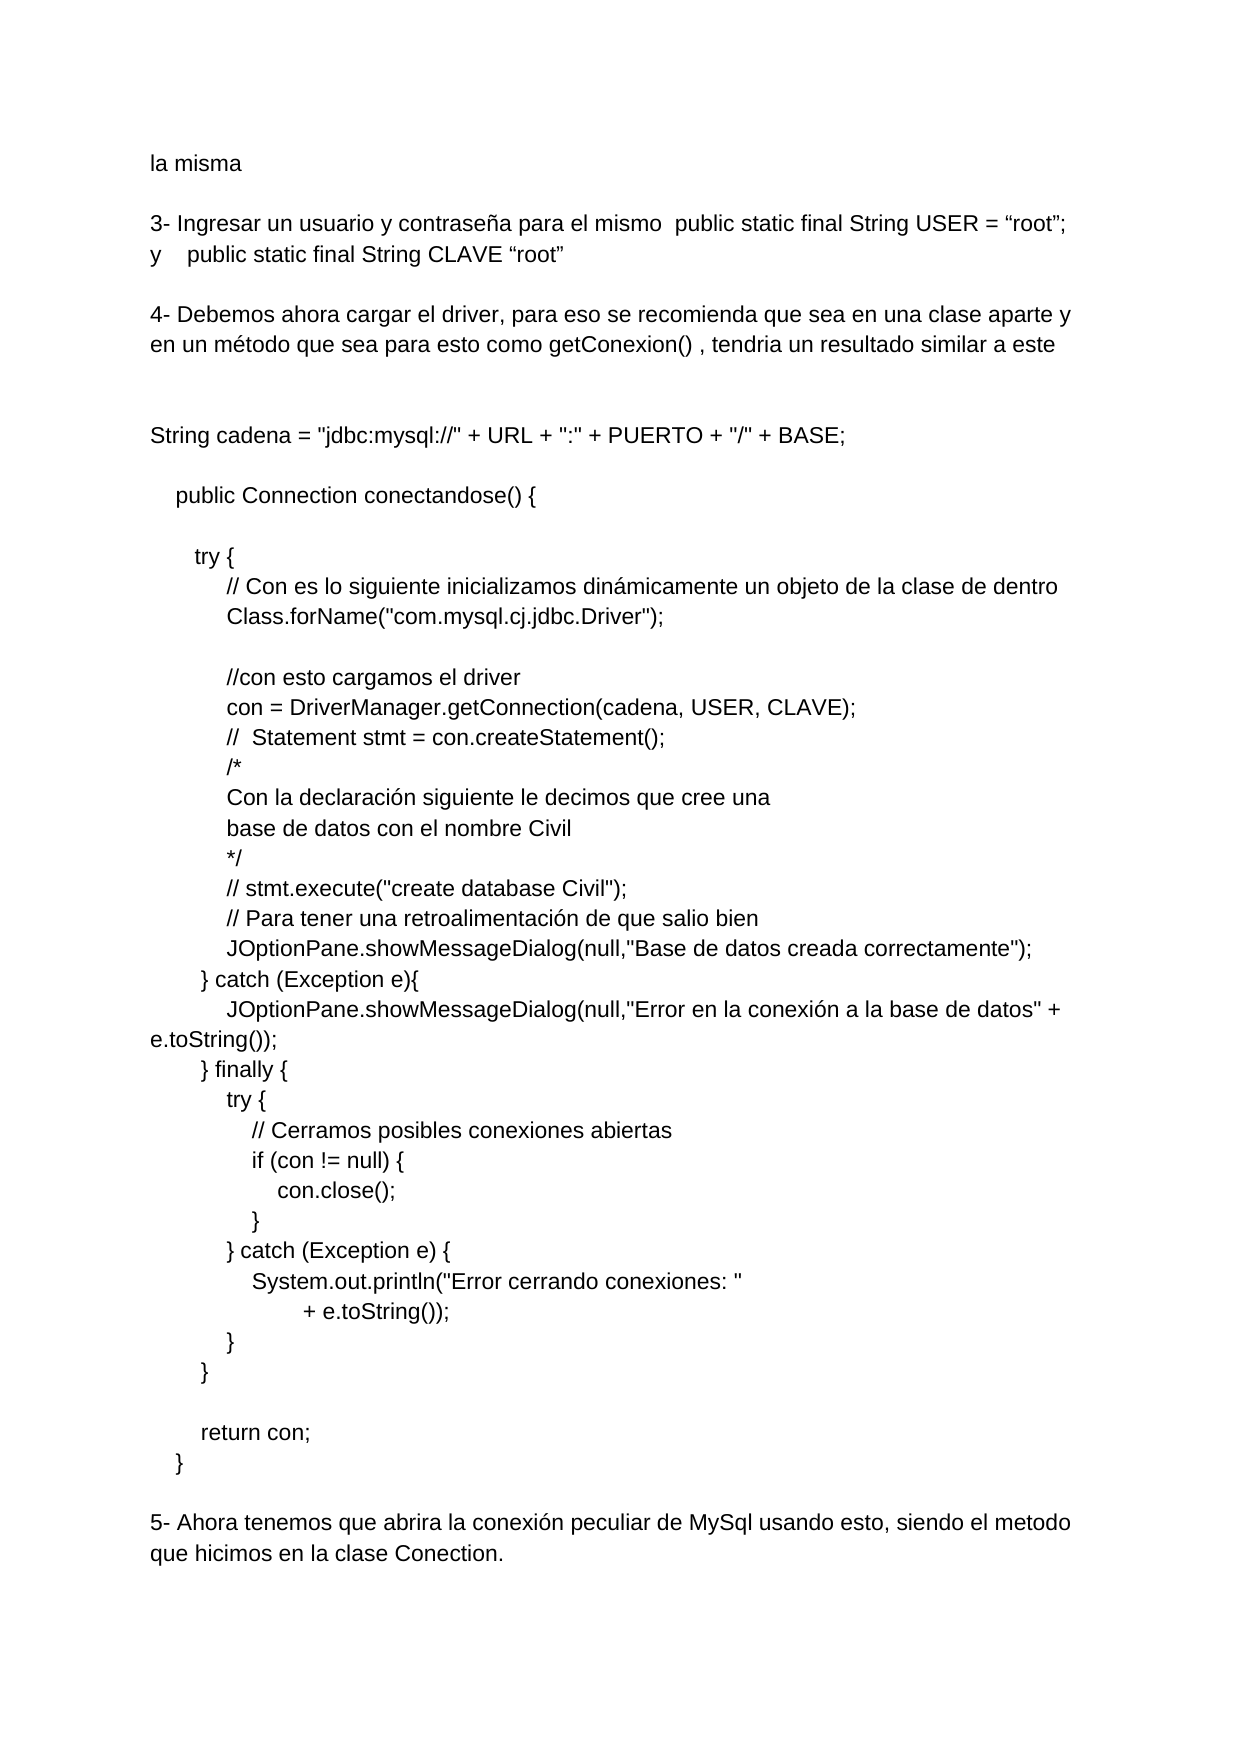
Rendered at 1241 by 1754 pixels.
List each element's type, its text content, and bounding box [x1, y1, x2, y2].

text //con esto cargamos el driver [150, 663, 1090, 690]
text } [150, 1449, 1090, 1475]
text // Statement stmt = con.createStatement(); [150, 724, 1090, 750]
text } [150, 1328, 1090, 1354]
text Con la declaración siguiente le decimos que cree una [150, 784, 1090, 811]
text return con; [150, 1419, 1090, 1445]
text // stmt.execute("create database Civil"); [150, 875, 1090, 901]
text // Cerramos posibles conexiones abiertas [150, 1117, 1090, 1143]
text la misma [150, 150, 1090, 176]
text con.close(); [150, 1177, 1090, 1203]
text con = DriverManager.getConnection(cadena, USER, CLAVE); [150, 694, 1090, 720]
text /* [150, 754, 1090, 781]
text try { [150, 1086, 1090, 1113]
text } catch (Exception e) { [150, 1237, 1090, 1264]
text JOptionPane.showMessageDialog(null,"Base de datos creada correctamente"); [150, 935, 1090, 962]
text public Connection conectandose() { [150, 482, 1090, 509]
text JOptionPane.showMessageDialog(null,"Error en la conexión a la base de datos" + e.toString()); [150, 996, 1090, 1052]
text } catch (Exception e){ [150, 966, 1090, 992]
text base de datos con el nombre Civil [150, 814, 1090, 841]
text try { [150, 543, 1090, 569]
text Class.forName("com.mysql.cj.jdbc.Driver"); [150, 603, 1090, 629]
text String cadena = "jdbc:mysql://" + URL + ":" + PUERTO + "/" + BASE; [150, 422, 1090, 448]
text 4- Debemos ahora cargar el driver, para eso se recomienda que sea en una clase aparte y en un método que sea para esto como getConexion() , tendria un resultado similar a este [150, 301, 1090, 358]
text } finally { [150, 1056, 1090, 1083]
text System.out.println("Error cerrando conexiones: " [150, 1268, 1090, 1294]
text */ [150, 845, 1090, 871]
text } [150, 1207, 1090, 1234]
text // Para tener una retroalimentación de que salio bien [150, 905, 1090, 932]
text 3- Ingresar un usuario y contraseña para el mismo public static final String USER = “root”; y public static final String CLAVE “root” [150, 210, 1090, 267]
text + e.toString()); [150, 1298, 1090, 1324]
text } [150, 1358, 1090, 1385]
text 5- Ahora tenemos que abrira la conexión peculiar de MySql usando esto, siendo el metodo que hicimos en la clase Conection. [150, 1509, 1090, 1566]
text if (con != null) { [150, 1147, 1090, 1173]
text // Con es lo siguiente inicializamos dinámicamente un objeto de la clase de dentro [150, 573, 1090, 599]
